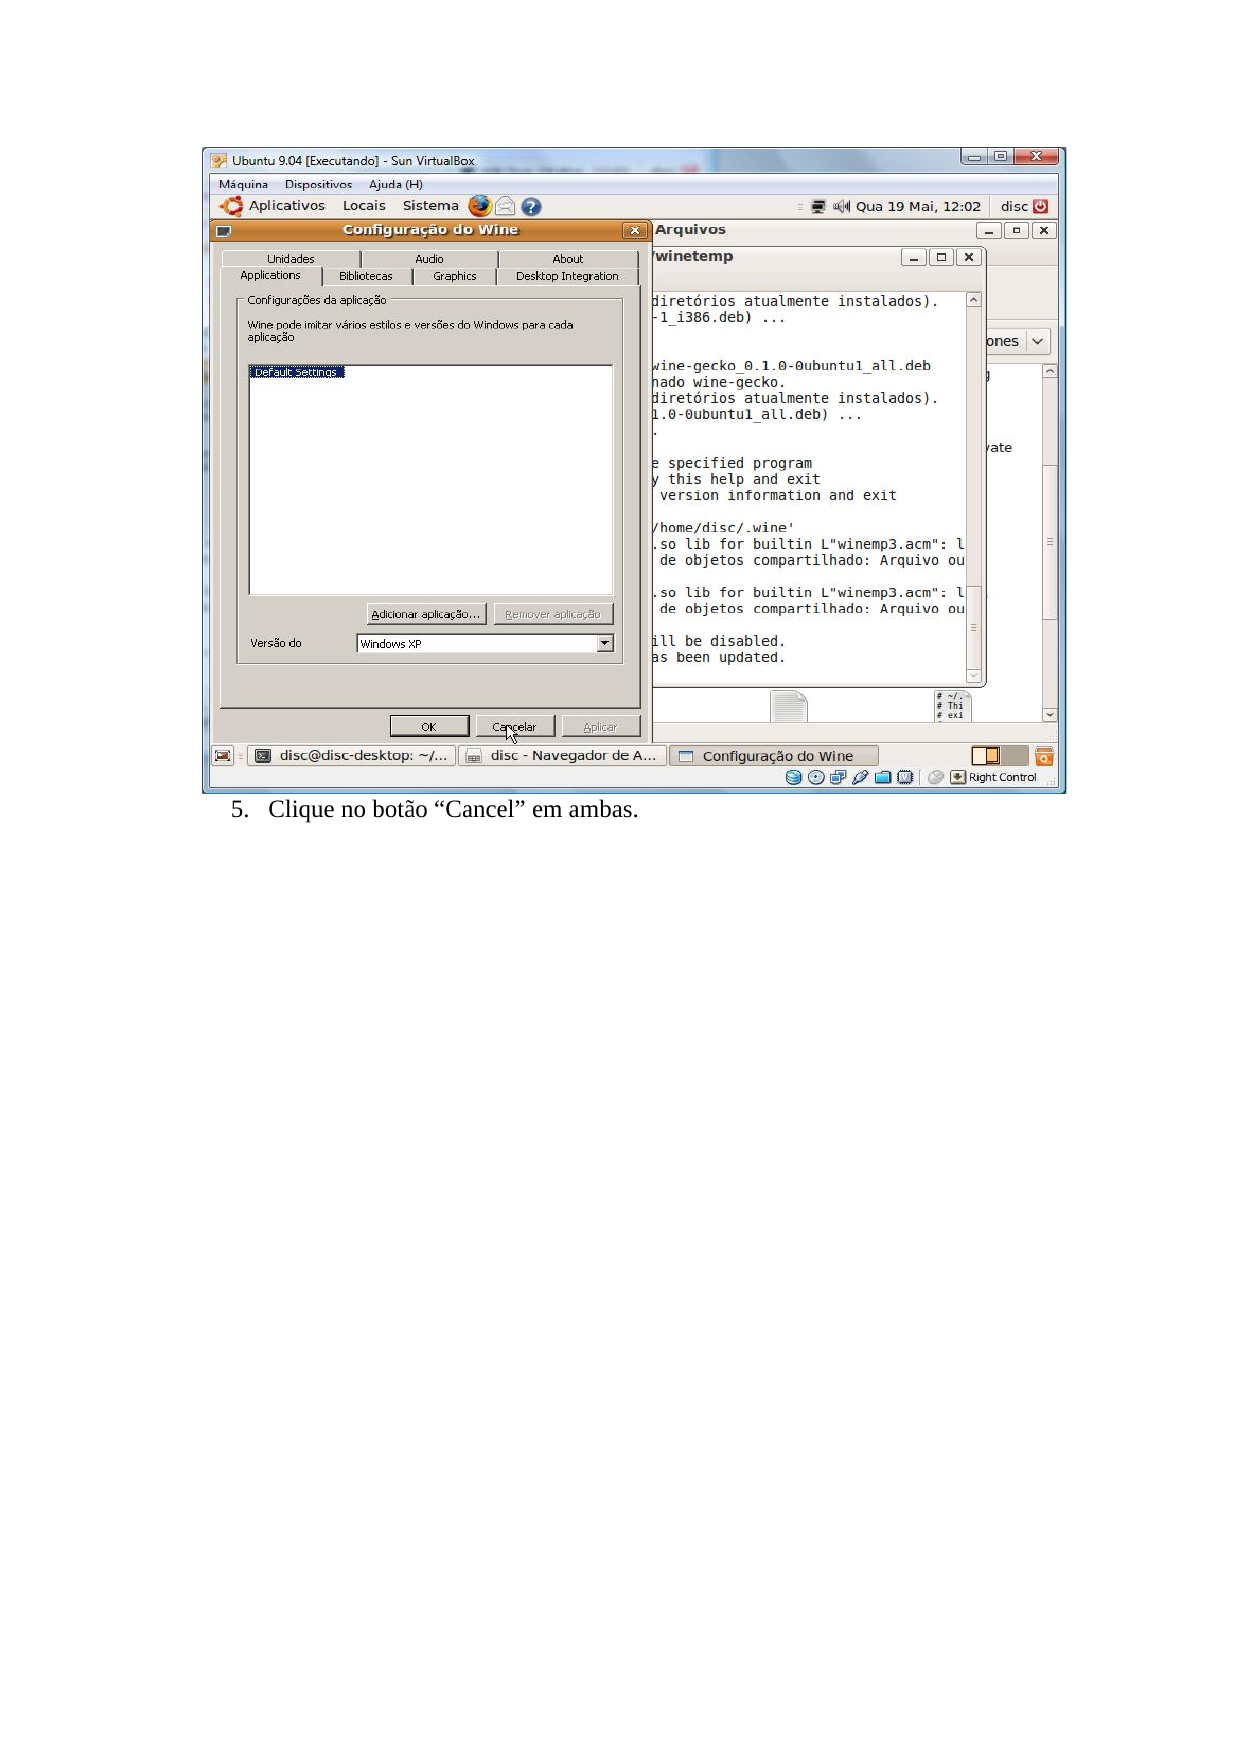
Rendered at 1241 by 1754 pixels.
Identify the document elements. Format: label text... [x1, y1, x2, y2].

list Clique no botão “Cancel” em ambas. [231, 147, 1122, 822]
picture [202, 147, 1067, 794]
